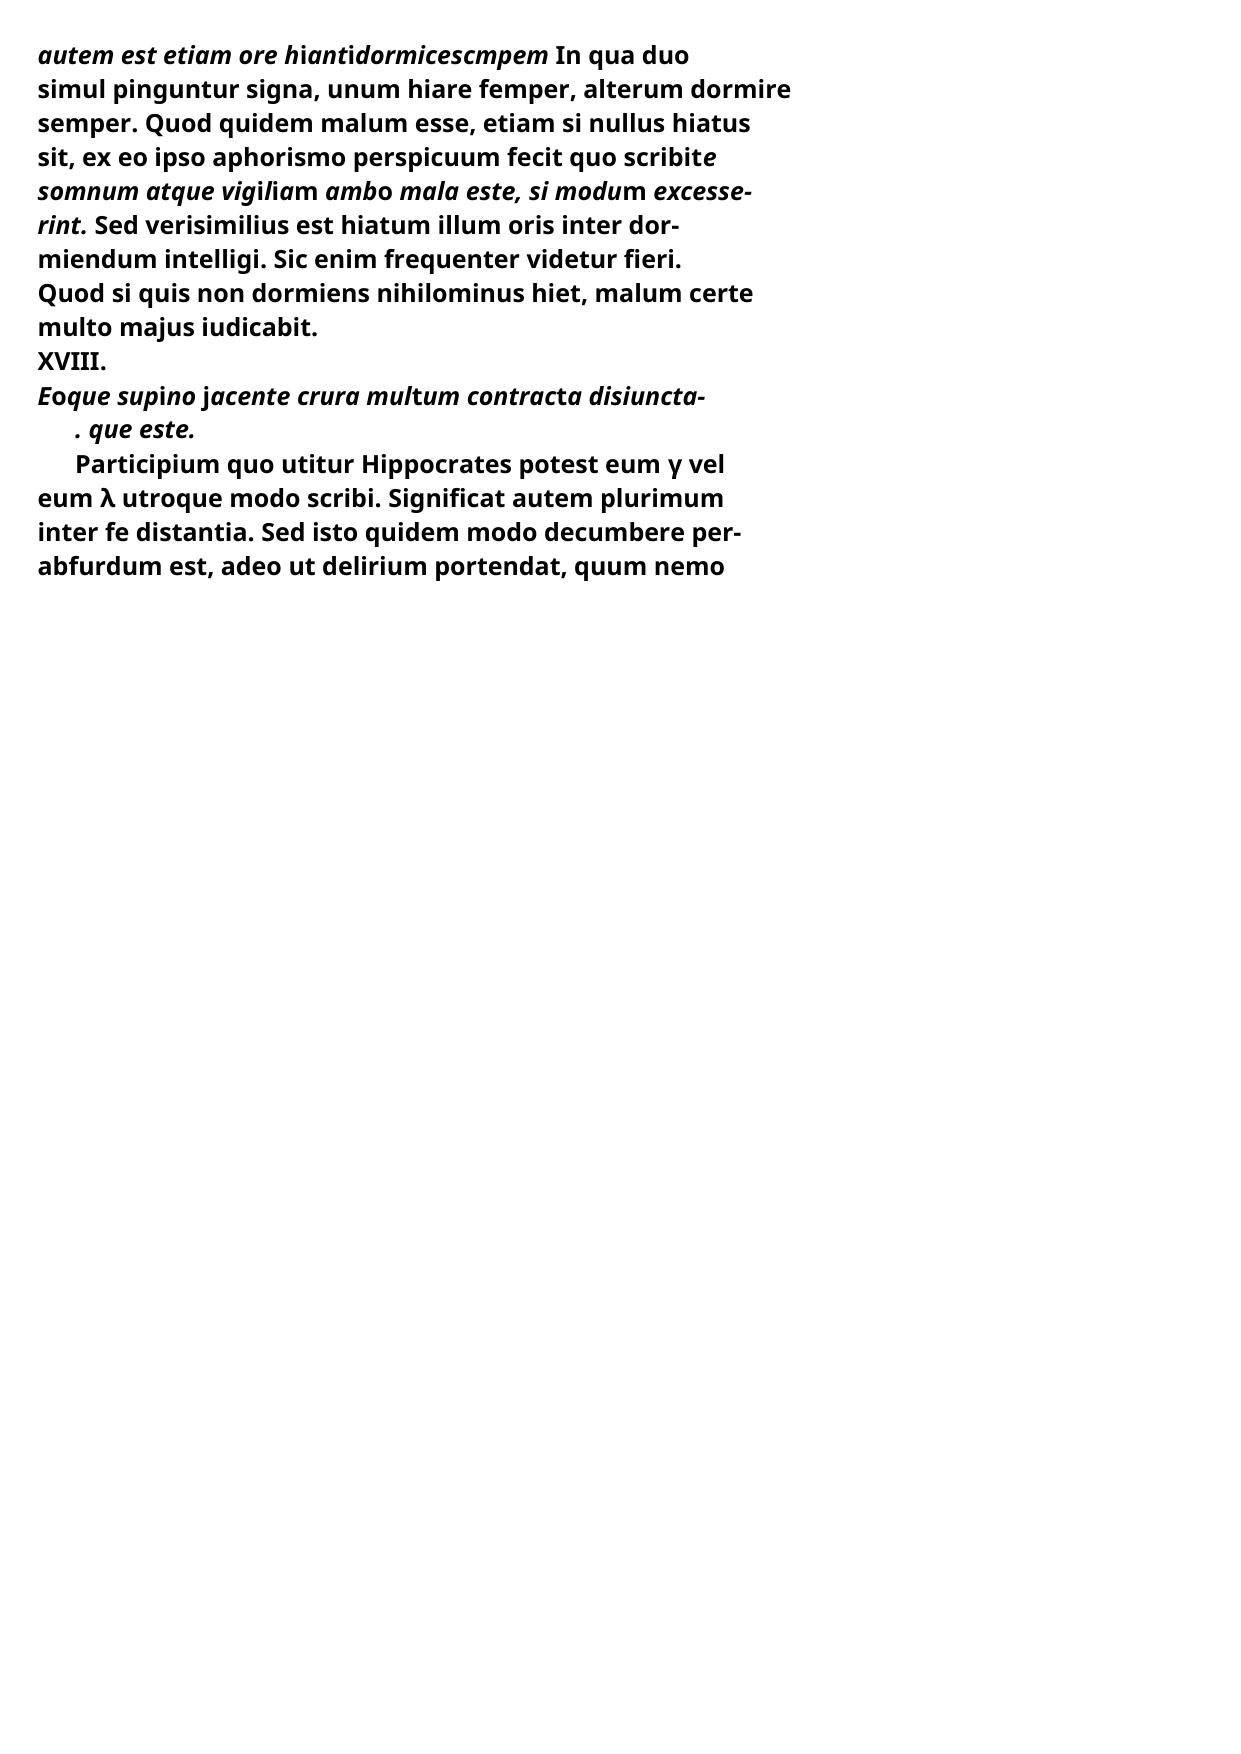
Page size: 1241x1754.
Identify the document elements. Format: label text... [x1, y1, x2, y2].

text Participium quo utitur Hippocrates potest eum γ vel eum λ utroque modo scribi. Significat autem plurimum inter fe distantia. Sed isto quidem modo decumbere per- abfurdum est, adeo ut delirium portendat, quum nemo [37, 446, 1203, 582]
text Eoque supino jacente crura multum contracta disiuncta- . que este. [37, 378, 1203, 446]
text autem est etiam ore hiantidormicescmpem In qua duo simul pinguntur signa, unum hiare femper, alterum dormire semper. Quod quidem malum esse, etiam si nullus hiatus sit, ex eo ipso aphorismo perspicuum fecit quo scribite somnum atque vigiliam ambo mala este, si modum excesse- rint. Sed verisimilius est hiatum illum oris inter dor- miendum intelligi. Sic enim frequenter videtur fieri. Quod si quis non dormiens nihilominus hiet, malum certe multo majus iudicabit. [37, 37, 1203, 344]
text XVIII. [37, 344, 1203, 378]
